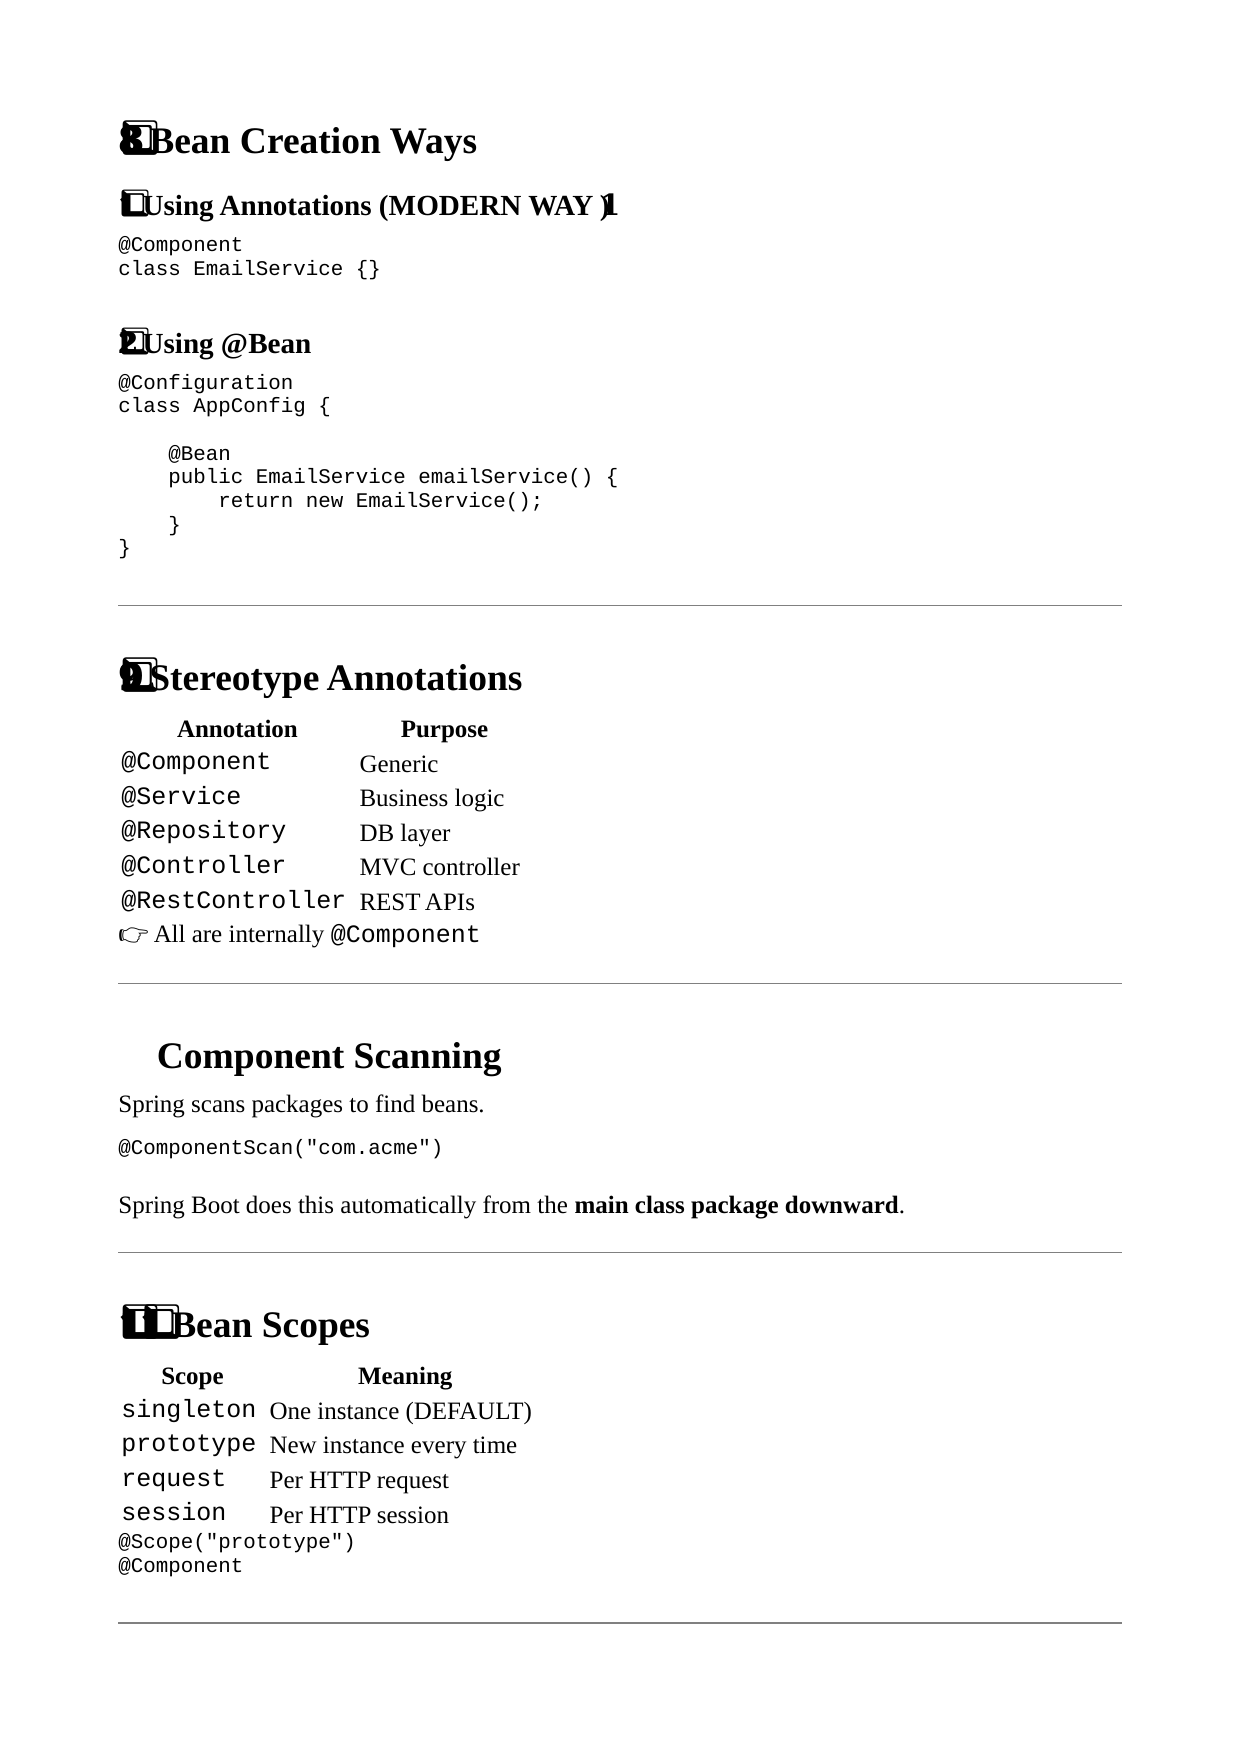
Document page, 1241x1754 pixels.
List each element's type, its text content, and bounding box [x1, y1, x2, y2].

text @Component [118, 234, 1122, 258]
table_cell Generic [356, 746, 532, 780]
text class EmailService {} [118, 258, 1122, 282]
table_cell @Service [118, 780, 356, 815]
table_cell New instance every time [266, 1428, 544, 1462]
table_cell DB layer [356, 815, 532, 849]
table_cell session [118, 1497, 266, 1531]
table_cell REST APIs [356, 884, 532, 919]
subtitle 9️⃣ Stereotype Annotations [118, 656, 1122, 699]
text @Configuration [118, 372, 1122, 395]
table_cell One instance (DEFAULT) [266, 1393, 544, 1428]
table_cell Business logic [356, 780, 532, 815]
table_cell @RestController [118, 884, 356, 919]
text @Component [118, 1555, 1122, 1579]
subtitle 2️⃣ Using @Bean [118, 326, 1122, 359]
table_cell MVC controller [356, 850, 532, 884]
table_cell @Component [118, 746, 356, 780]
subtitle 8️⃣ Bean Creation Ways [118, 118, 1122, 161]
text Spring Boot does this automatically from the main class package downward. [118, 1190, 1122, 1219]
text public EmailService emailService() { [118, 466, 1122, 490]
table_header Meaning [266, 1359, 544, 1393]
subtitle 1️⃣1️⃣ Bean Scopes [118, 1303, 1122, 1346]
table_cell request [118, 1462, 266, 1497]
table_cell Per HTTP request [266, 1462, 544, 1497]
text class AppConfig { [118, 395, 1122, 419]
table_cell Per HTTP session [266, 1497, 544, 1531]
table_cell @Repository [118, 815, 356, 849]
text Spring scans packages to find beans. [118, 1089, 1122, 1118]
text 👉 All are internally @Component [118, 919, 1122, 949]
table_cell @Controller [118, 850, 356, 884]
text } [118, 537, 1122, 561]
text @ComponentScan("com.acme") [118, 1137, 1122, 1161]
table_cell singleton [118, 1393, 266, 1428]
table_cell prototype [118, 1428, 266, 1462]
table_header Annotation [118, 711, 356, 746]
text return new EmailService(); [118, 490, 1122, 514]
text @Scope("prototype") [118, 1531, 1122, 1555]
text @Bean [118, 443, 1122, 466]
table_header Purpose [356, 711, 532, 746]
subtitle 1️⃣ Using Annotations (MODERN WAY ✅) [118, 188, 1122, 222]
text } [118, 514, 1122, 537]
table_header Scope [118, 1359, 266, 1393]
subtitle 🔟 Component Scanning [118, 1034, 1122, 1077]
